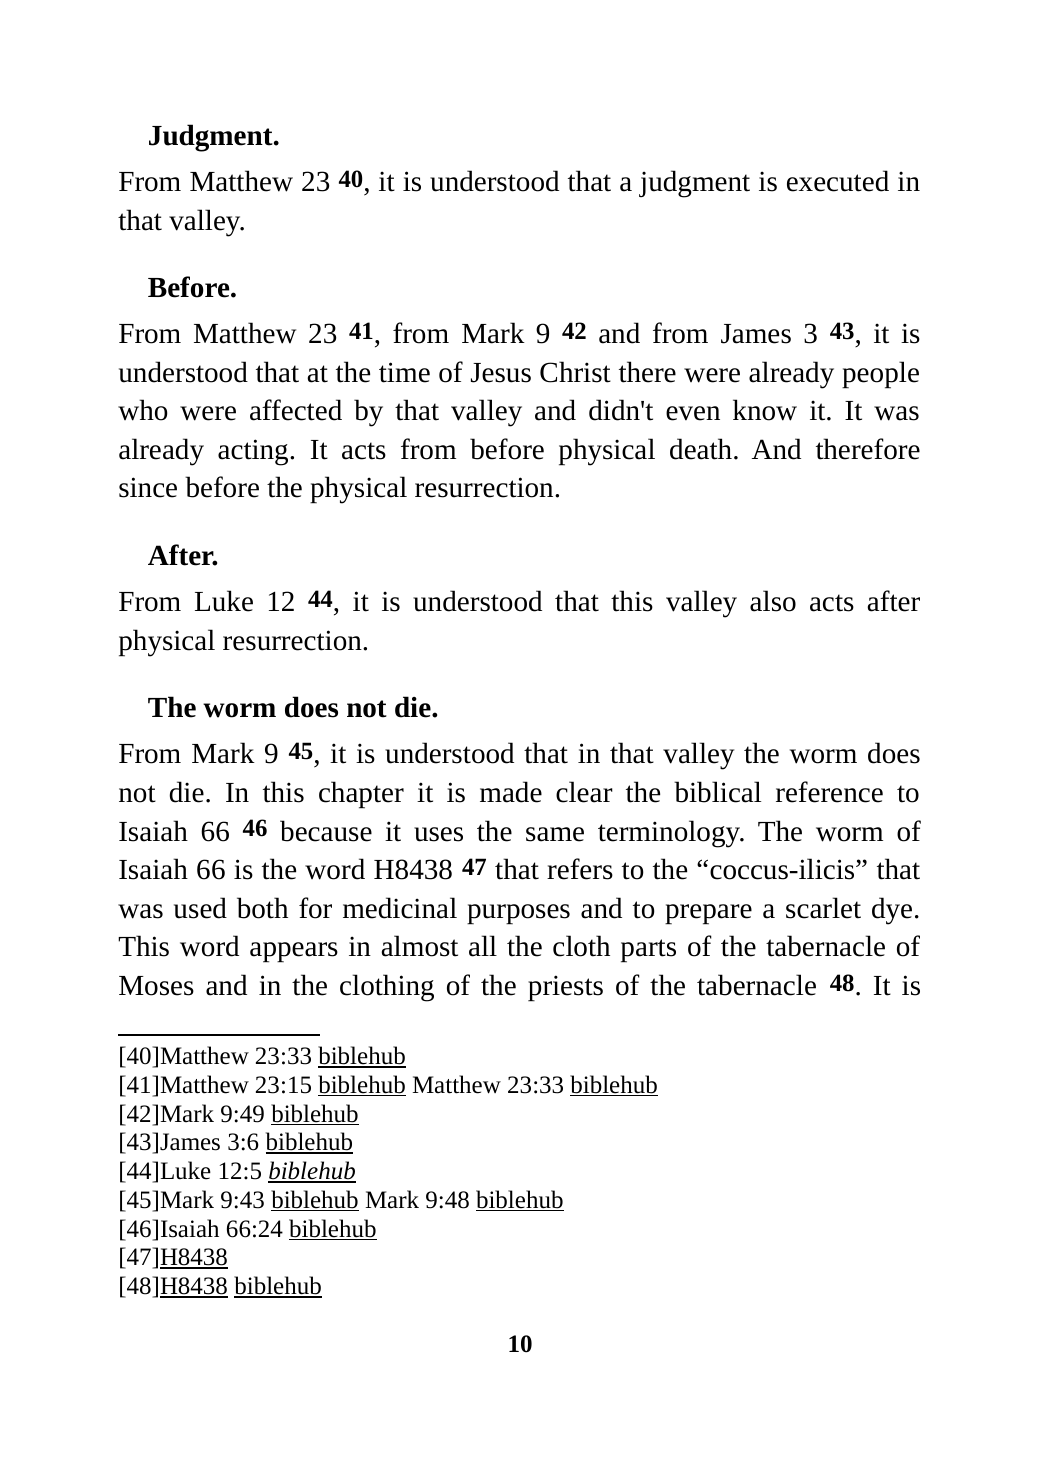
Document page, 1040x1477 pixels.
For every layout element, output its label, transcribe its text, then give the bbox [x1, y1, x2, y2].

text Matthew 23:33 biblehub [118, 1041, 921, 1070]
text From Luke 12 , it is understood that this valley also acts after physical resurrection. [118, 584, 921, 656]
subtitle The worm does not die. [148, 691, 921, 724]
text James 3:6 biblehub [118, 1127, 921, 1156]
text Isaiah 66:24 biblehub [118, 1214, 921, 1242]
text Mark 9:49 biblehub [118, 1099, 921, 1127]
text Matthew 23:15 biblehub Matthew 23:33 biblehub [118, 1070, 921, 1099]
text Mark 9:43 biblehub Mark 9:48 biblehub [118, 1185, 921, 1214]
text H8438 [118, 1242, 921, 1271]
text From Mark 9 , it is understood that in that valley the worm does not die. In this chapter it is made clear the biblical reference to Isaiah 66 because it uses the same terminology. The worm of Isaiah 66 is the word H8438 that refers to the “coccus-ilicis” that was used both for medicinal purposes and to prepare a scarlet dye. This word appears in almost all the cloth parts of the tabernacle of Moses and in the clothing of the priests of the tabernacle . It is also the word used in psalm 22 quoted by our Lord on the cross. And it is the same with which, in Isaiah 41, God calls "worm" to Jacob . Tabernacle, priest clothes, Jesus Christ, Jacob. All the same “worm” from Isaiah 66. [118, 737, 921, 1001]
text H8438 biblehub [118, 1271, 921, 1300]
subtitle After. [148, 538, 921, 572]
text From Matthew 23 , from Mark 9 and from James 3 , it is understood that at the time of Jesus Christ there were already people who were affected by that valley and didn't even know it. It was already acting. It acts from before physical death. And therefore since before the physical resurrection. [118, 316, 921, 504]
subtitle Before. [148, 270, 921, 304]
text From Matthew 23 , it is understood that a judgment is executed in that valley. [118, 164, 921, 236]
text Luke 12:5 biblehub [118, 1156, 921, 1185]
subtitle Judgment. [148, 118, 921, 152]
